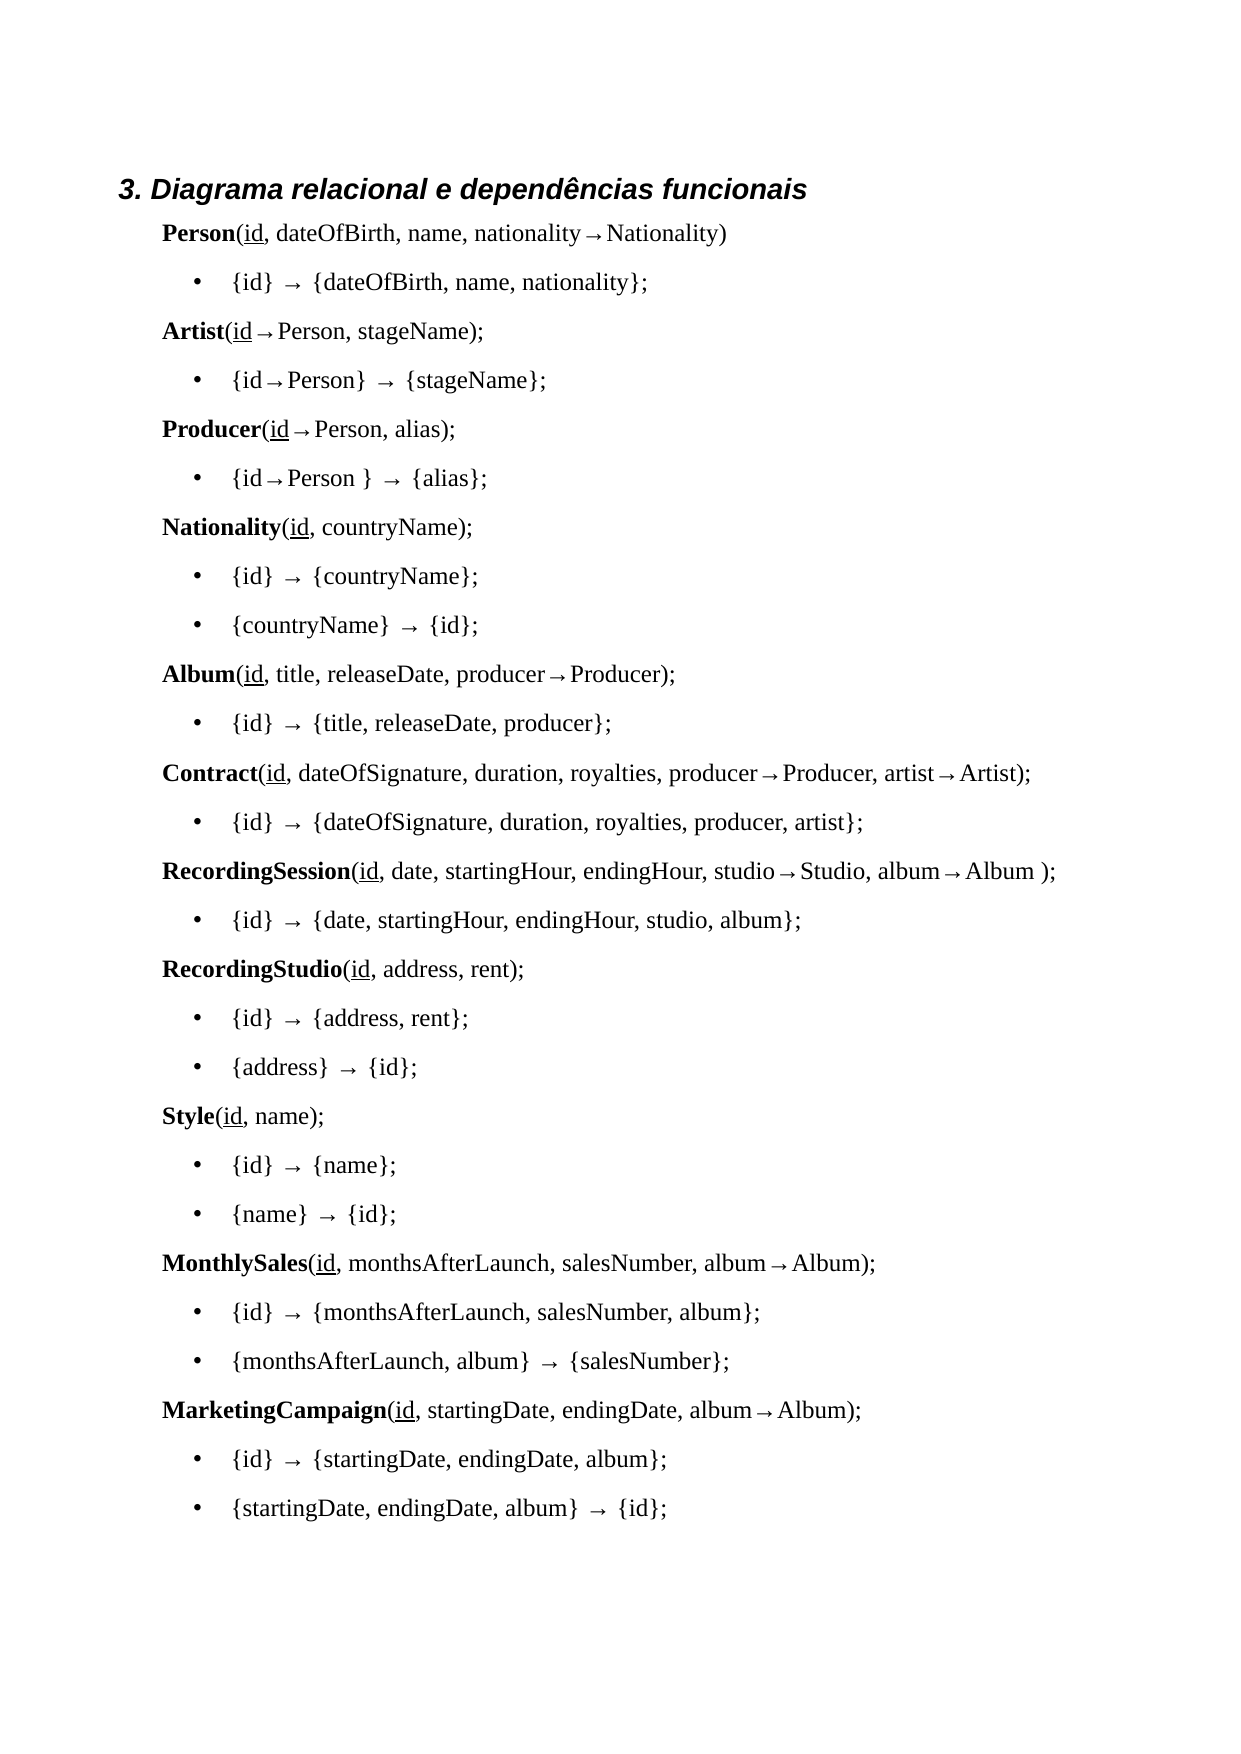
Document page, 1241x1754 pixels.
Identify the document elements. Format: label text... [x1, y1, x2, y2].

text MonthlySales(id, monthsAfterLaunch, salesNumber, album→Album); [118, 1248, 1122, 1277]
list {startingDate, endingDate, album} → {id}; [193, 1493, 1122, 1522]
text RecordingStudio(id, address, rent); [118, 954, 1122, 983]
list {monthsAfterLaunch, album} → {salesNumber}; [193, 1346, 1122, 1375]
list {id→Person} → {stageName}; [193, 365, 1122, 394]
list {id} → {date, startingHour, endingHour, studio, album}; [193, 905, 1122, 933]
list {id→Person } → {alias}; [193, 463, 1122, 492]
list {id} → {dateOfSignature, duration, royalties, producer, artist}; [193, 807, 1122, 835]
text Person(id, dateOfBirth, name, nationality→Nationality) [118, 218, 1122, 247]
list {id} → {name}; [193, 1150, 1122, 1179]
list {countryName} → {id}; [193, 610, 1122, 639]
text Style(id, name); [118, 1101, 1122, 1130]
list {id} → {countryName}; [193, 561, 1122, 590]
text MarketingCampaign(id, startingDate, endingDate, album→Album); [118, 1395, 1122, 1424]
subtitle 3. Diagrama relacional e dependências funcionais [118, 172, 1122, 205]
list {id} → {startingDate, endingDate, album}; [193, 1444, 1122, 1473]
text RecordingSession(id, date, startingHour, endingHour, studio→Studio, album→Album ); [118, 856, 1122, 884]
text Nationality(id, countryName); [118, 512, 1122, 541]
text Contract(id, dateOfSignature, duration, royalties, producer→Producer, artist→Artist); [118, 758, 1122, 786]
text Producer(id→Person, alias); [118, 414, 1122, 443]
list {id} → {monthsAfterLaunch, salesNumber, album}; [193, 1297, 1122, 1326]
list {name} → {id}; [193, 1199, 1122, 1228]
list {address} → {id}; [193, 1052, 1122, 1081]
text Album(id, title, releaseDate, producer→Producer); [118, 659, 1122, 688]
list {id} → {address, rent}; [193, 1003, 1122, 1032]
list {id} → {dateOfBirth, name, nationality}; [193, 267, 1122, 296]
list {id} → {title, releaseDate, producer}; [193, 708, 1122, 737]
text Artist(id→Person, stageName); [118, 316, 1122, 345]
